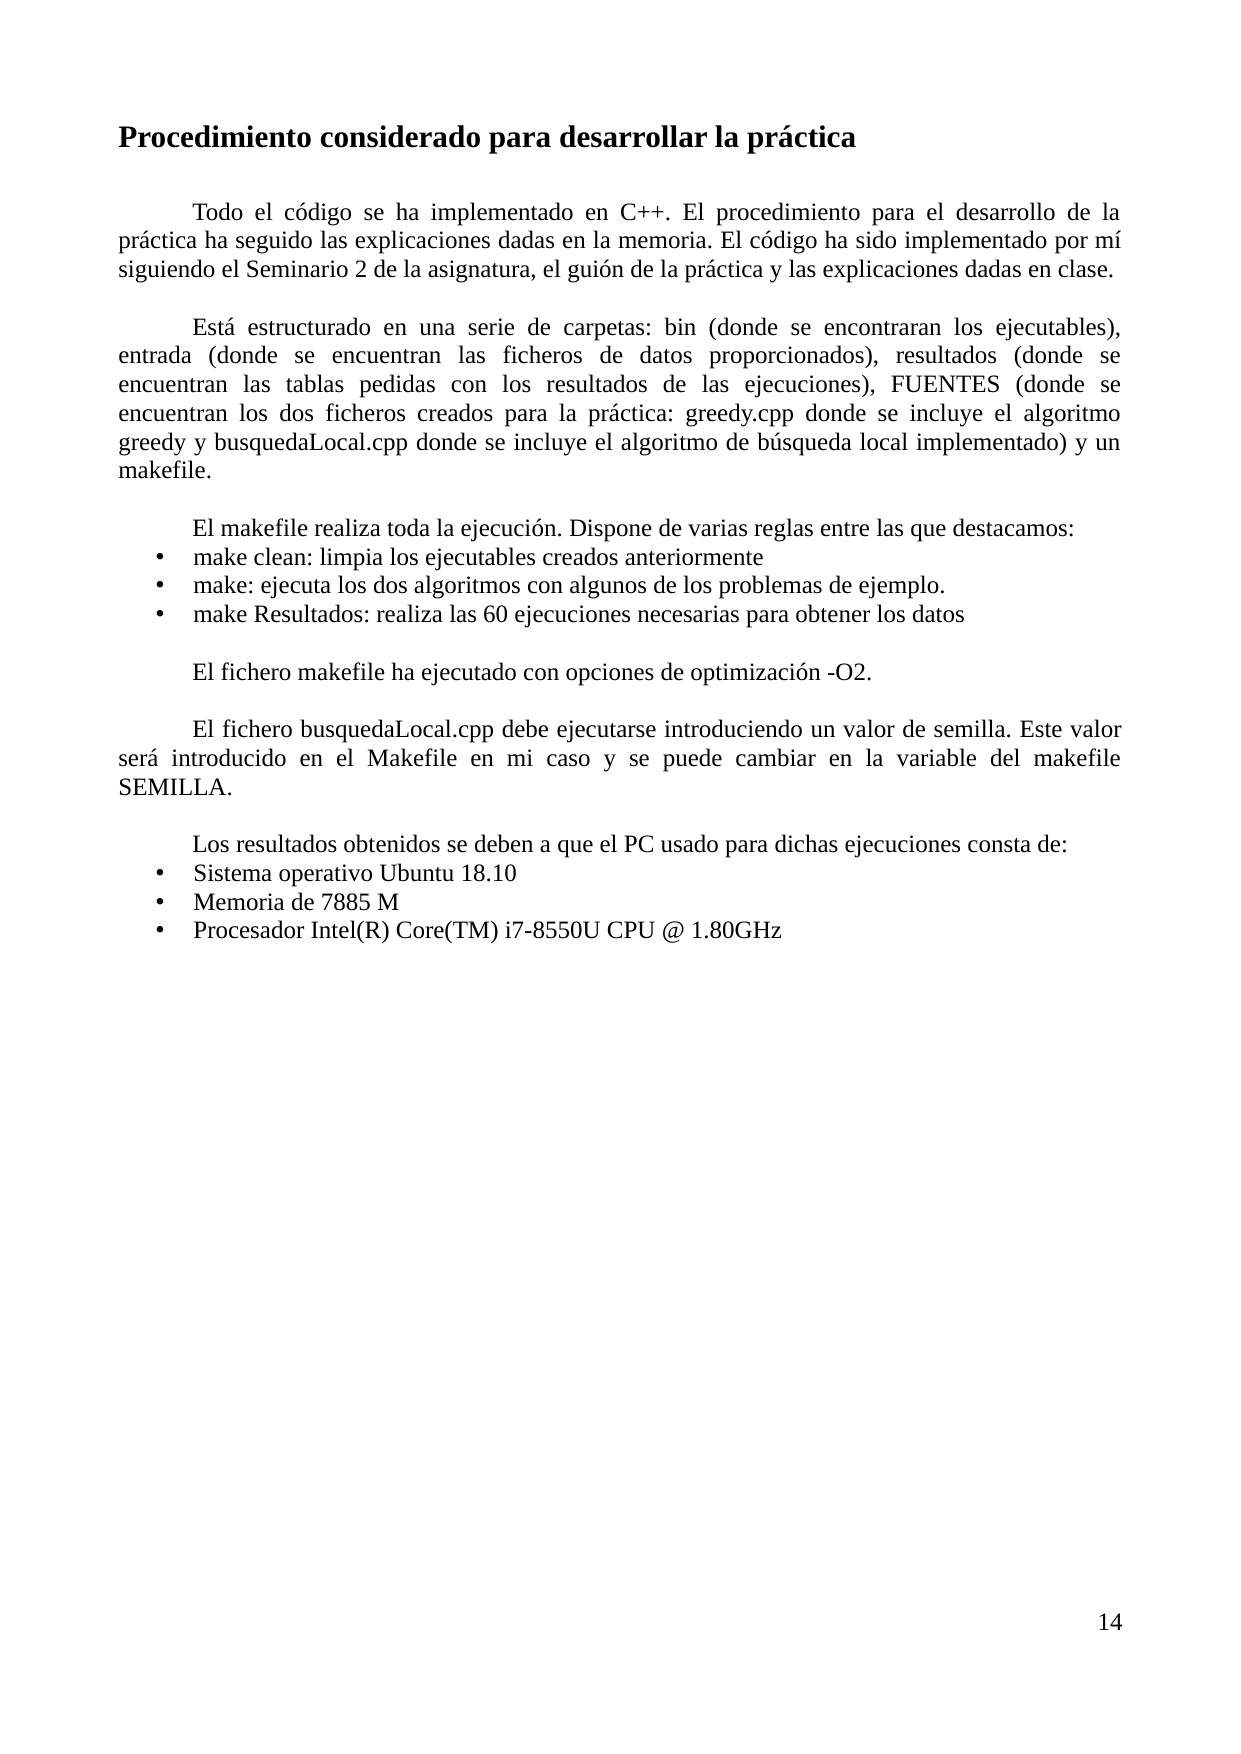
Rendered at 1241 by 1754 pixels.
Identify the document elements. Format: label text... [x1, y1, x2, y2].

list Sistema operativo Ubuntu 18.10 [156, 858, 1122, 887]
list make clean: limpia los ejecutables creados anteriormente [156, 542, 1122, 570]
text Está estructurado en una serie de carpetas: bin (donde se encontraran los ejecutables), entrada (donde se encuentran las ficheros de datos proporcionados), resultados (donde se encuentran las tablas pedidas con los resultados de las ejecuciones), FUENTES (donde se encuentran los dos ficheros creados para la práctica: greedy.cpp donde se incluye el algoritmo greedy y busquedaLocal.cpp donde se incluye el algoritmo de búsqueda local implementado) y un makefile. [118, 312, 1122, 484]
list Procesador Intel(R) Core(TM) i7-8550U CPU @ 1.80GHz [156, 915, 1122, 944]
list make: ejecuta los dos algoritmos con algunos de los problemas de ejemplo. [156, 570, 1122, 599]
text El fichero busquedaLocal.cpp debe ejecutarse introduciendo un valor de semilla. Este valor será introducido en el Makefile en mi caso y se puede cambiar en la variable del makefile SEMILLA. [118, 714, 1122, 800]
text Todo el código se ha implementado en C++. El procedimiento para el desarrollo de la práctica ha seguido las explicaciones dadas en la memoria. El código ha sido implementado por mí siguiendo el Seminario 2 de la asignatura, el guión de la práctica y las explicaciones dadas en clase. [118, 197, 1122, 283]
text Los resultados obtenidos se deben a que el PC usado para dichas ejecuciones consta de: [118, 829, 1122, 858]
text Procedimiento considerado para desarrollar la práctica [118, 118, 1122, 154]
text El makefile realiza toda la ejecución. Dispone de varias reglas entre las que destacamos: [118, 513, 1122, 542]
list make Resultados: realiza las 60 ejecuciones necesarias para obtener los datos [156, 599, 1122, 628]
text El fichero makefile ha ejecutado con opciones de optimización -O2. [118, 657, 1122, 685]
list Memoria de 7885 M [156, 887, 1122, 915]
